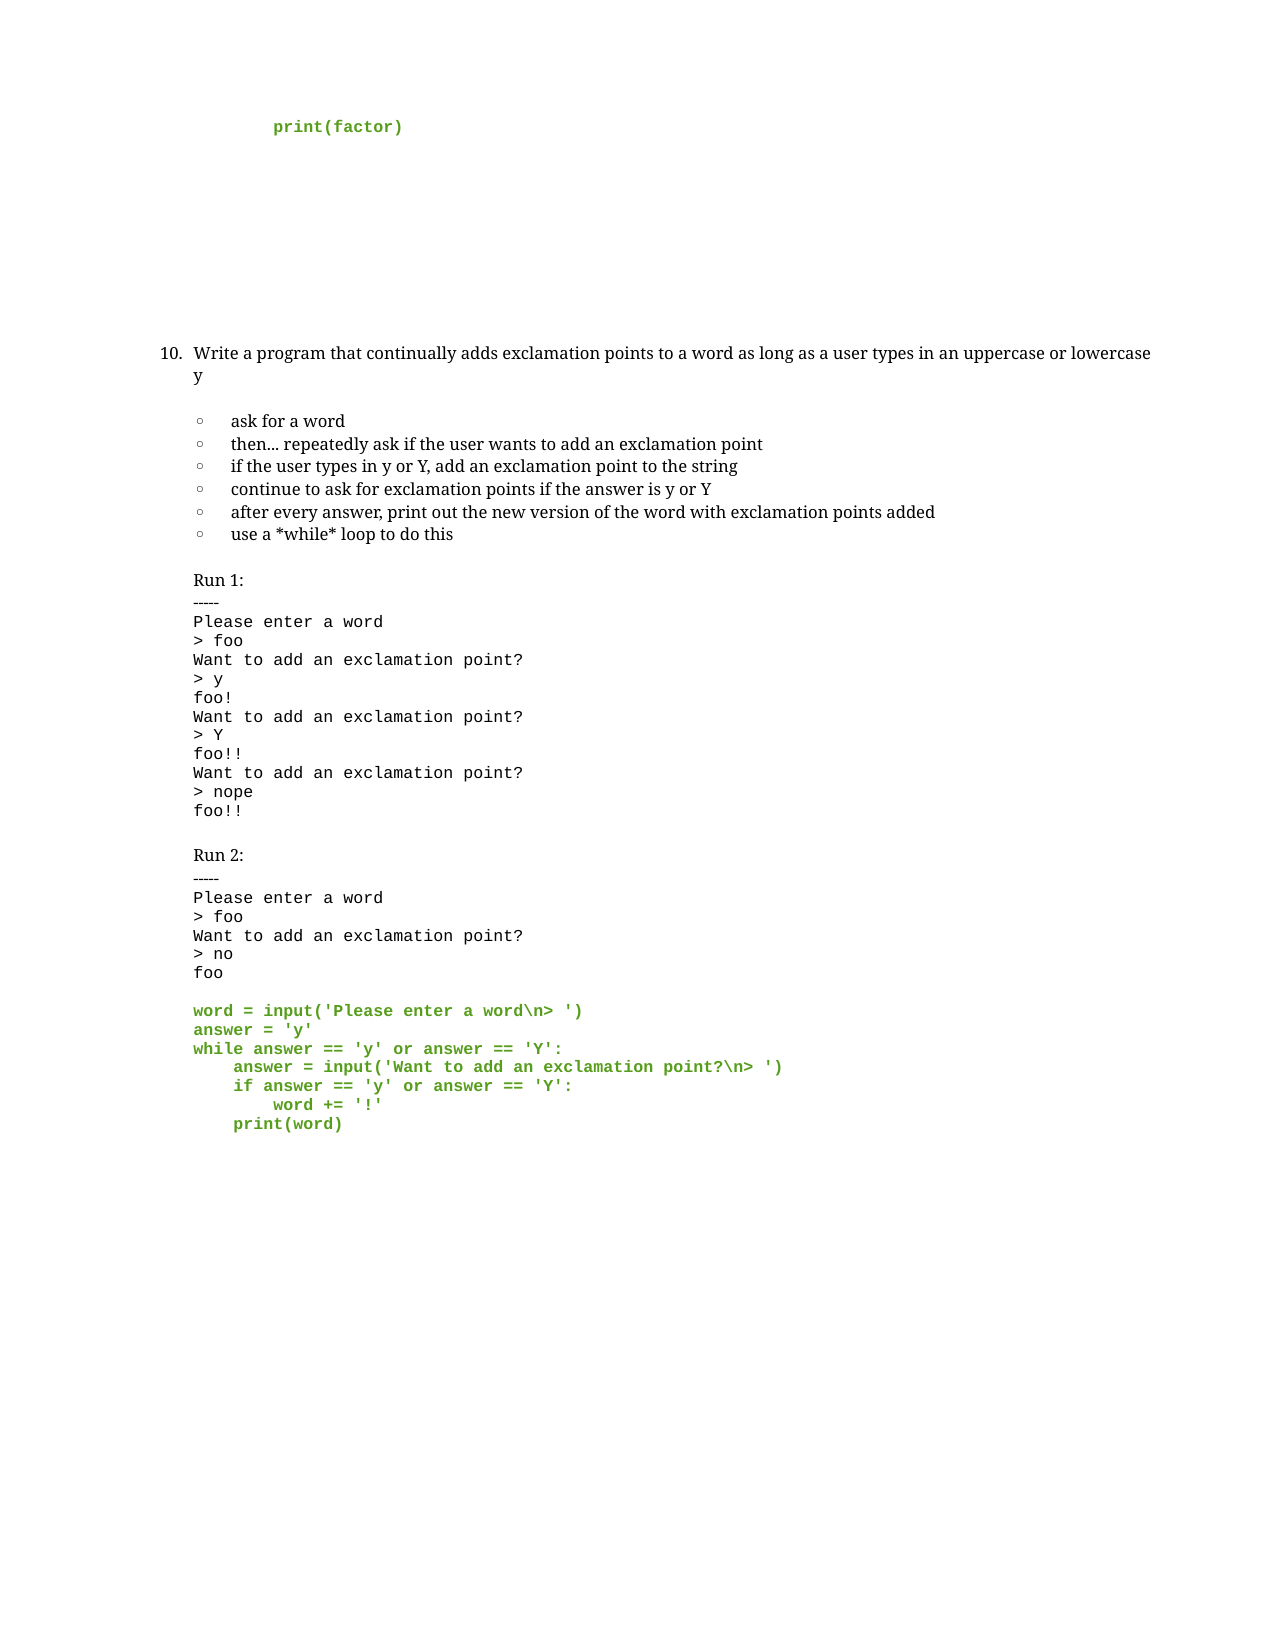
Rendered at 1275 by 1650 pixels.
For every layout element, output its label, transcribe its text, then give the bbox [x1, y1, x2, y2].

list > foo [156, 633, 1157, 652]
list if answer == 'y' or answer == 'Y': [156, 1078, 1157, 1097]
list print(factor) [156, 118, 1157, 341]
list Please enter a word [156, 614, 1157, 633]
list print(word) [156, 1116, 1157, 1134]
list Want to add an exclamation point? [156, 927, 1157, 946]
list foo!! [156, 746, 1157, 765]
list foo!! [156, 802, 1157, 821]
list Run 1: [156, 568, 1157, 591]
list > foo [156, 908, 1157, 927]
list Want to add an exclamation point? [156, 765, 1157, 783]
list ask for a word [193, 409, 1157, 432]
list > y [156, 670, 1157, 689]
list if the user types in y or Y, add an exclamation point to the string [193, 455, 1157, 478]
list Want to add an exclamation point? [156, 708, 1157, 727]
list while answer == 'y' or answer == 'Y': [156, 1040, 1157, 1059]
list Please enter a word [156, 889, 1157, 908]
list ----- [156, 867, 1157, 889]
list Run 2: [156, 844, 1157, 867]
list Write a program that continually adds exclamation points to a word as long as a user types in an uppercase or lowercase y [156, 341, 1157, 387]
list foo [156, 965, 1157, 984]
list Want to add an exclamation point? [156, 652, 1157, 670]
list word = input('Please enter a word\n> ') [156, 984, 1157, 1021]
list use a *while* loop to do this [193, 523, 1157, 546]
list ----- [156, 591, 1157, 614]
list > no [156, 946, 1157, 965]
list continue to ask for exclamation points if the answer is y or Y [193, 478, 1157, 500]
list > nope [156, 783, 1157, 802]
list > Y [156, 727, 1157, 746]
list answer = input('Want to add an exclamation point?\n> ') [156, 1059, 1157, 1078]
list foo! [156, 689, 1157, 708]
list then... repeatedly ask if the user wants to add an exclamation point [193, 432, 1157, 455]
list word += '!' [156, 1097, 1157, 1116]
list answer = 'y' [156, 1021, 1157, 1040]
list after every answer, print out the new version of the word with exclamation points added [193, 500, 1157, 523]
